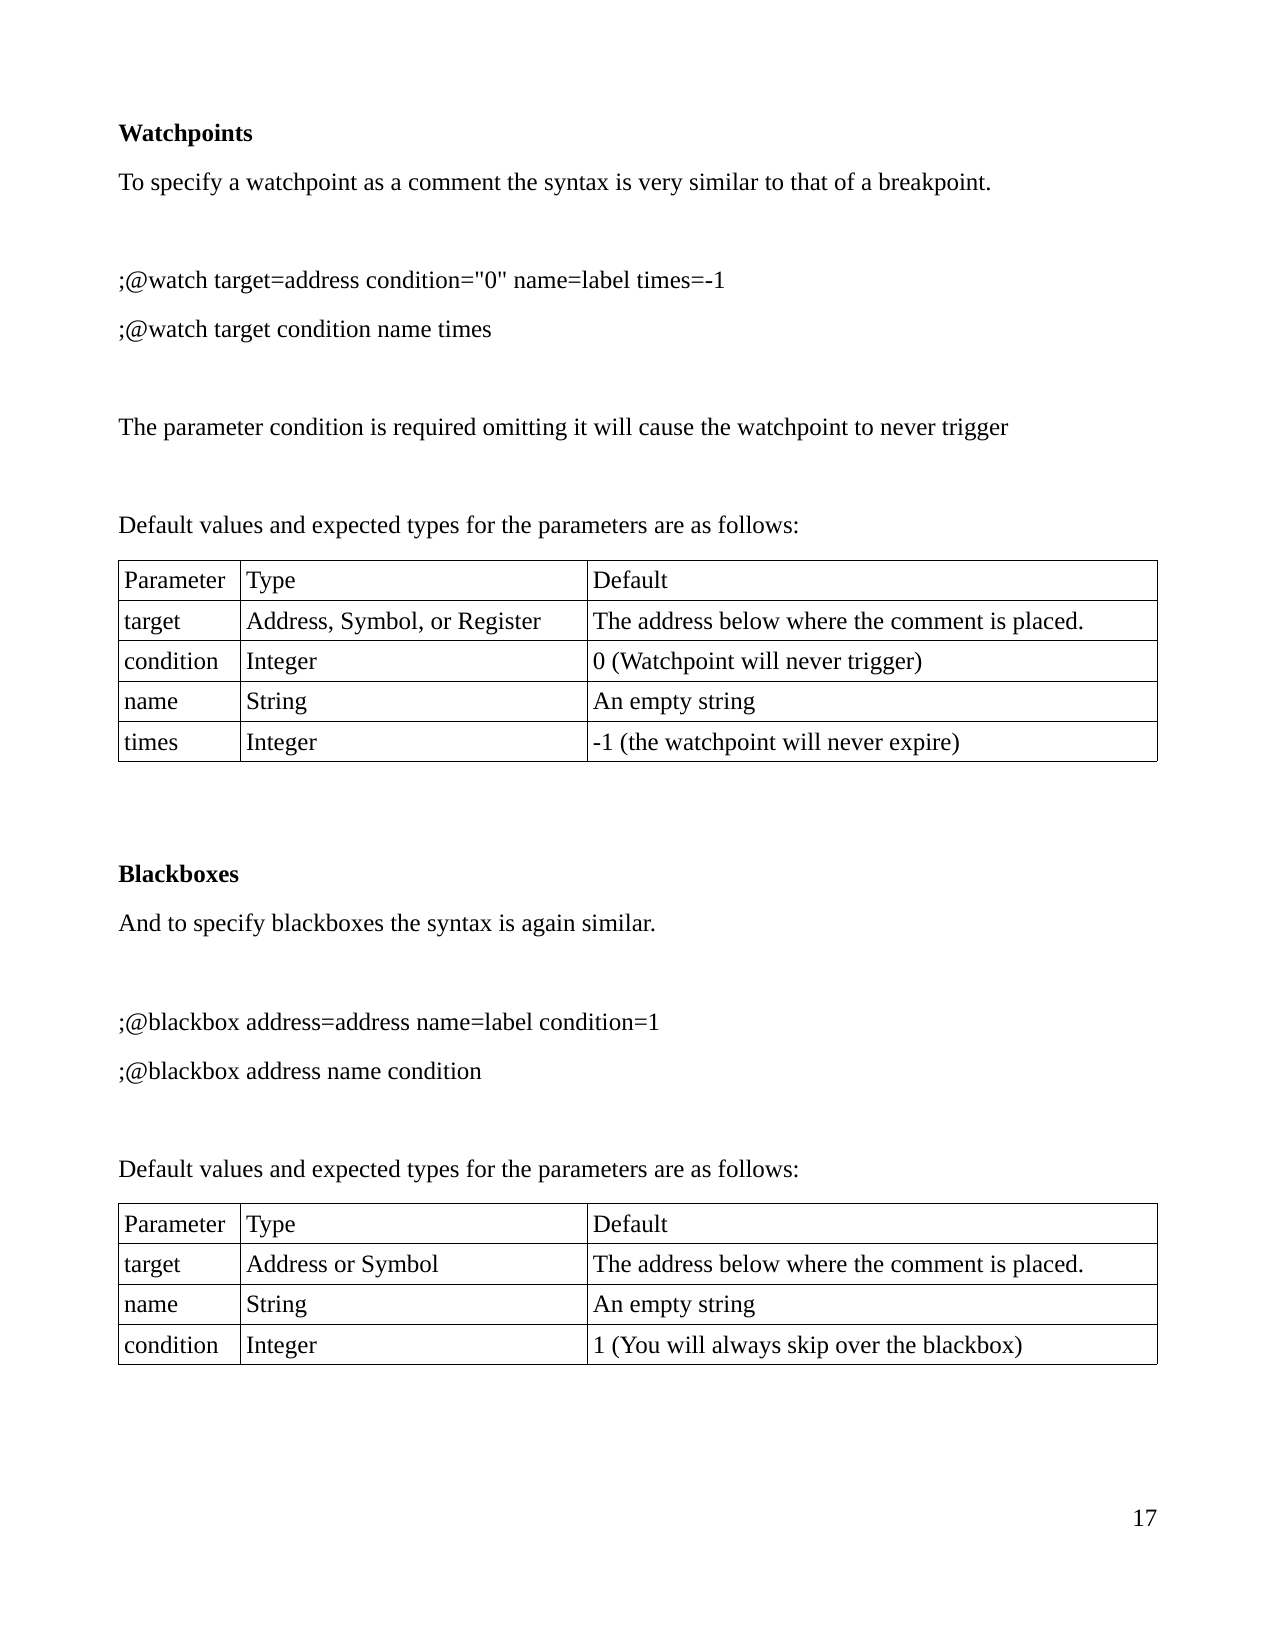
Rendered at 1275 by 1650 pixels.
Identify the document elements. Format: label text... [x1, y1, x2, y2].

table_cell Integer [241, 722, 587, 761]
table_cell 0 (Watchpoint will never trigger) [588, 641, 1157, 681]
table_cell target [119, 1244, 240, 1283]
text Default values and expected types for the parameters are as follows: [118, 511, 1157, 539]
table_cell target [119, 601, 240, 640]
table_header Default [588, 1204, 1157, 1243]
table_cell The address below where the comment is placed. [588, 1244, 1157, 1283]
table_cell condition [119, 641, 240, 681]
table_cell times [119, 722, 240, 761]
table_cell condition [119, 1325, 240, 1364]
text And to specify blackboxes the syntax is again similar. [118, 908, 1157, 937]
table_cell Integer [241, 641, 587, 681]
table_cell Address or Symbol [241, 1244, 587, 1283]
table_header Parameter [119, 1204, 240, 1243]
text ;@blackbox address name condition [118, 1056, 1157, 1084]
table_cell String [241, 1285, 587, 1324]
table_cell Integer [241, 1325, 587, 1364]
text The parameter condition is required omitting it will cause the watchpoint to never trigger [118, 412, 1157, 441]
table_cell Address, Symbol, or Register [241, 601, 587, 640]
table_cell -1 (the watchpoint will never expire) [588, 722, 1157, 761]
text To specify a watchpoint as a comment the syntax is very similar to that of a breakpoint. [118, 167, 1157, 196]
text ;@watch target condition name times [118, 314, 1157, 343]
table_header Default [588, 561, 1157, 600]
table_cell An empty string [588, 1285, 1157, 1324]
text ;@blackbox address=address name=label condition=1 [118, 1007, 1157, 1035]
text Blackboxes [118, 859, 1157, 888]
table_cell String [241, 682, 587, 721]
text ;@watch target=address condition="0" name=label times=-1 [118, 265, 1157, 294]
text Watchpoints [118, 118, 1157, 147]
table_cell name [119, 682, 240, 721]
table_header Type [241, 1204, 587, 1243]
text Default values and expected types for the parameters are as follows: [118, 1154, 1157, 1183]
table_cell name [119, 1285, 240, 1324]
table_header Parameter [119, 561, 240, 600]
table_cell 1 (You will always skip over the blackbox) [588, 1325, 1157, 1364]
table_header Type [241, 561, 587, 600]
table_cell The address below where the comment is placed. [588, 601, 1157, 640]
table_cell An empty string [588, 682, 1157, 721]
